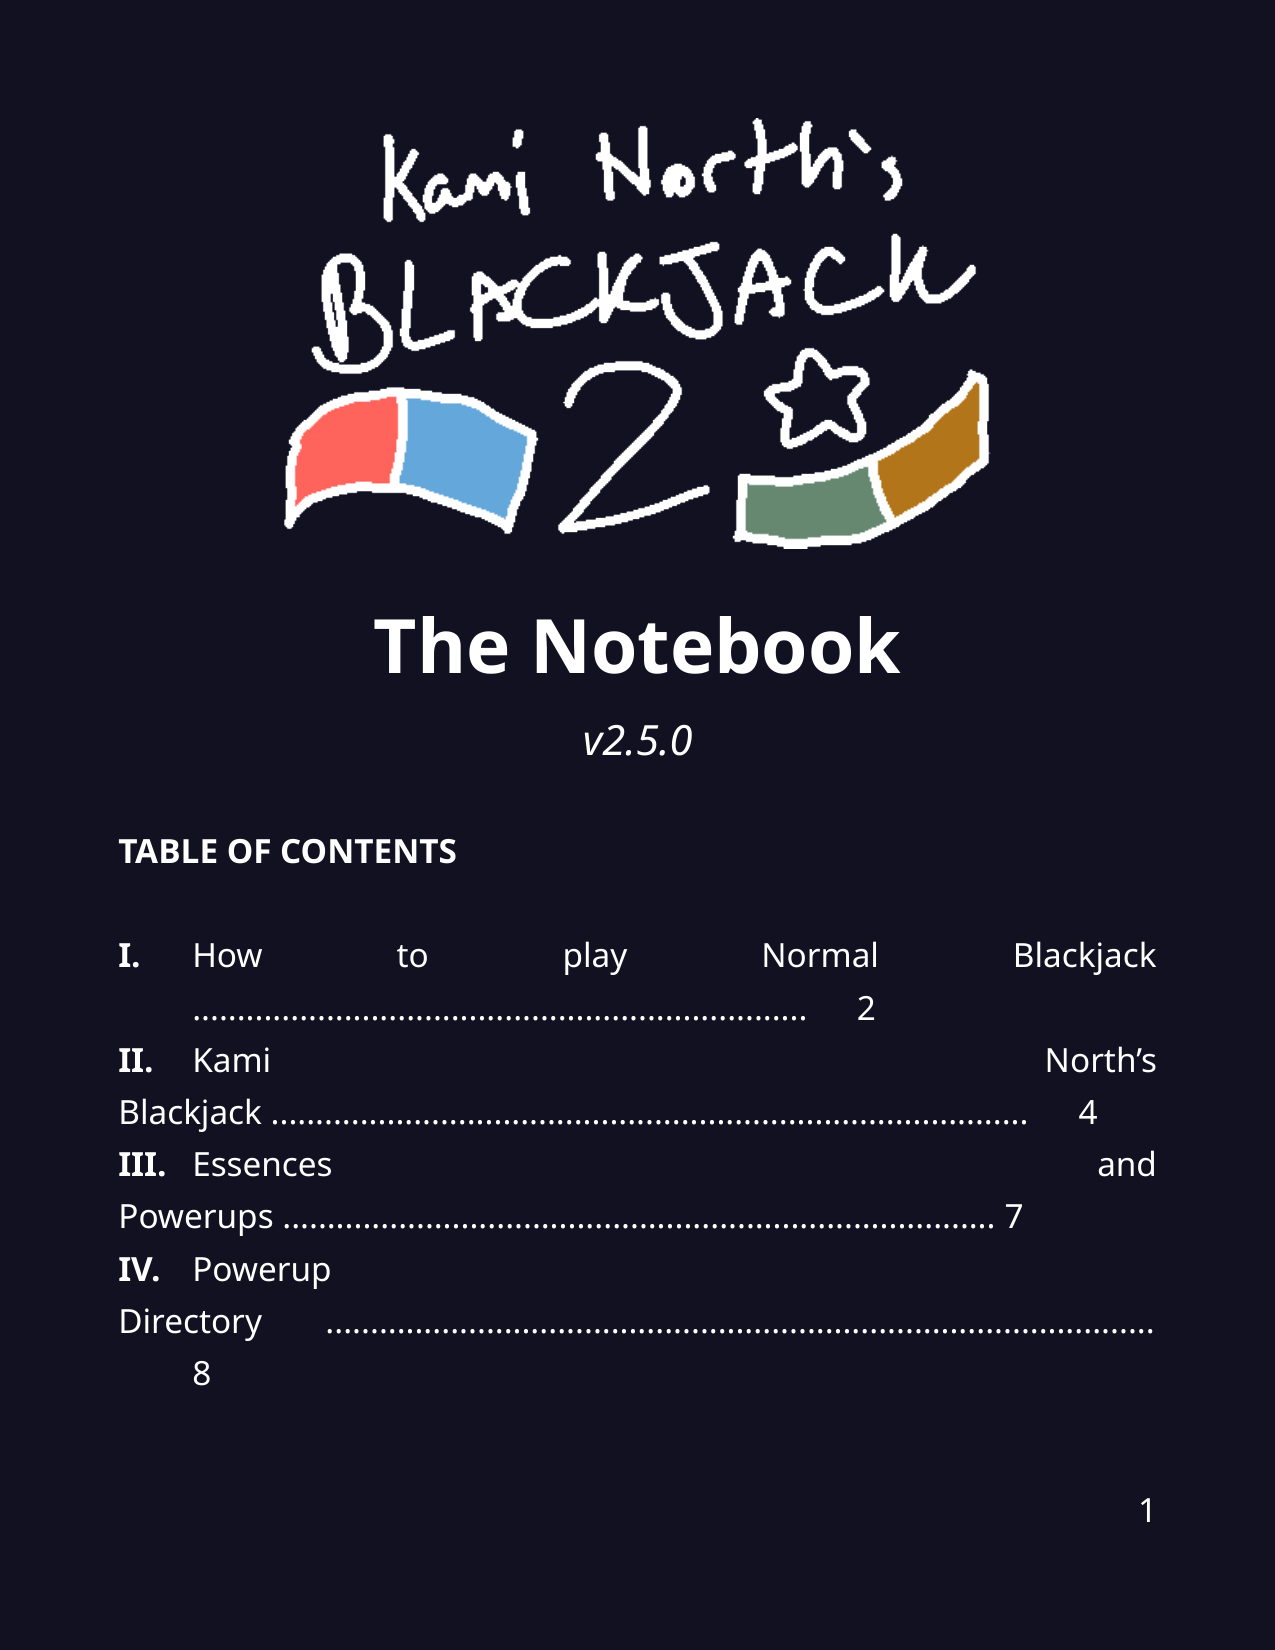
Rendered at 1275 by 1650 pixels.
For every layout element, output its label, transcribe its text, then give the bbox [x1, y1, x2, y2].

text IV. Powerup Directory ............................................................................................. 8 [118, 1245, 1157, 1395]
text I. How to play Normal Blackjack ..................................................................... 2 [118, 932, 1157, 1030]
text II. Kami North’s Blackjack ..................................................................................... 4 [118, 1037, 1157, 1134]
text v2.5.0 [118, 710, 1157, 767]
text III. Essences and Powerups ................................................................................ 7 [118, 1141, 1157, 1238]
text The Notebook [118, 593, 1157, 695]
text TABLE OF CONTENTS [118, 828, 1157, 873]
picture [284, 118, 991, 549]
